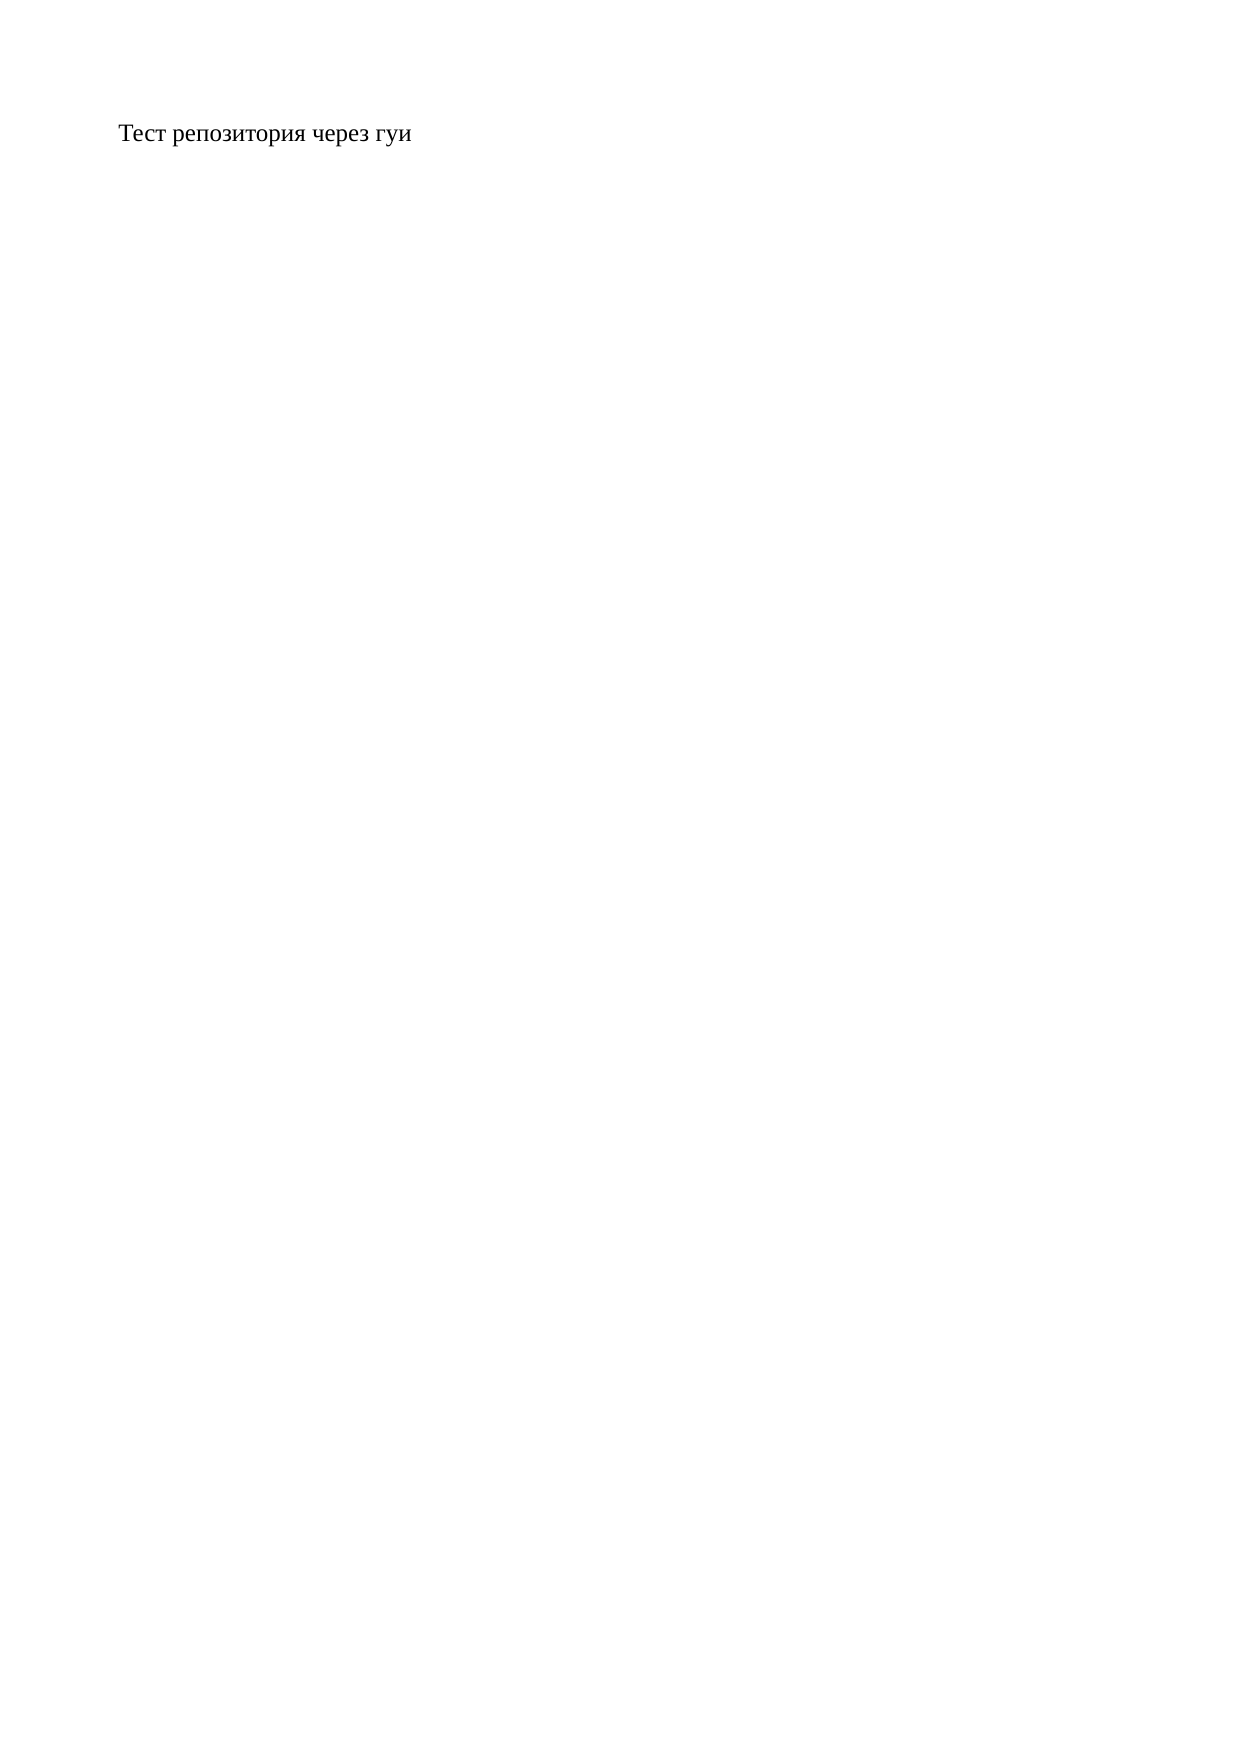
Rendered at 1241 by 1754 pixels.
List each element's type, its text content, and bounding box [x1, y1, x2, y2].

text Тест репозитория через гуи [118, 118, 1122, 147]
